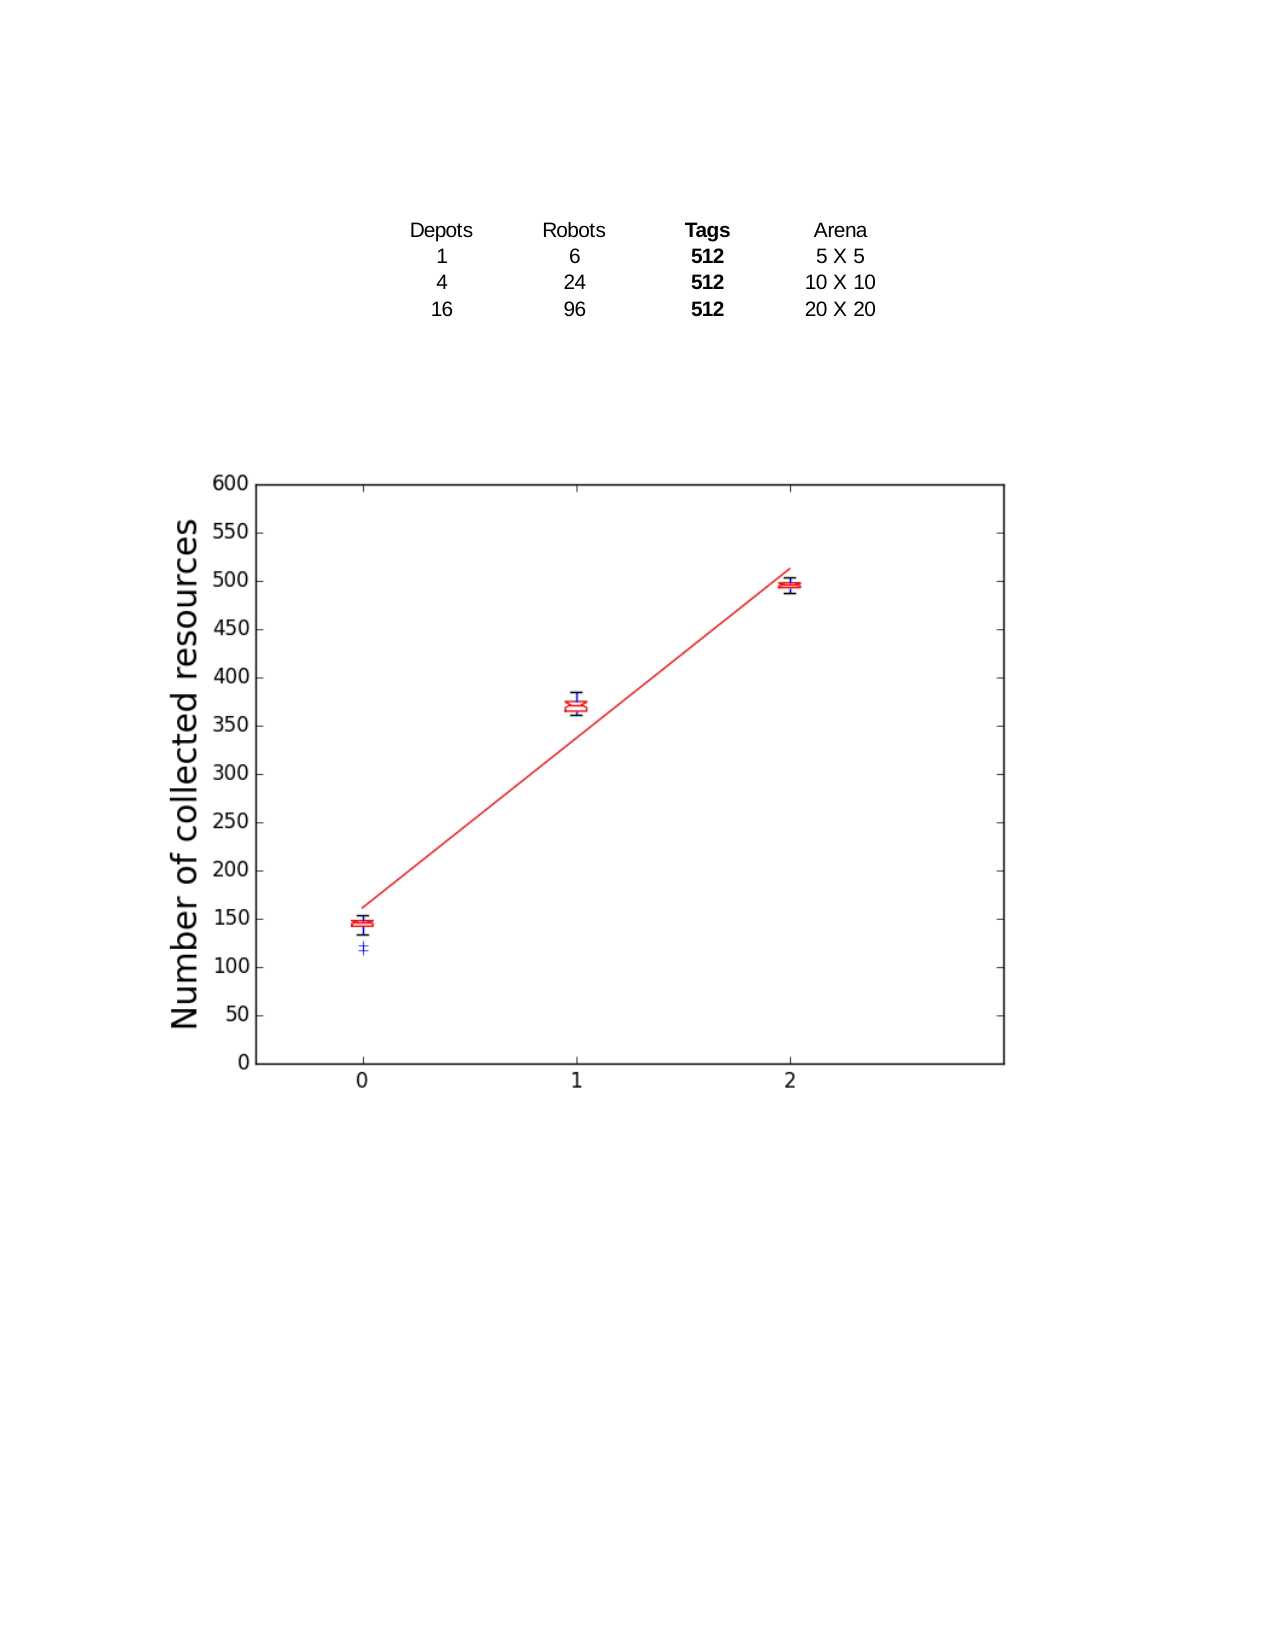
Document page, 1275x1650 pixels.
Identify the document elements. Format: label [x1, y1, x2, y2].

picture [136, 412, 1100, 1136]
